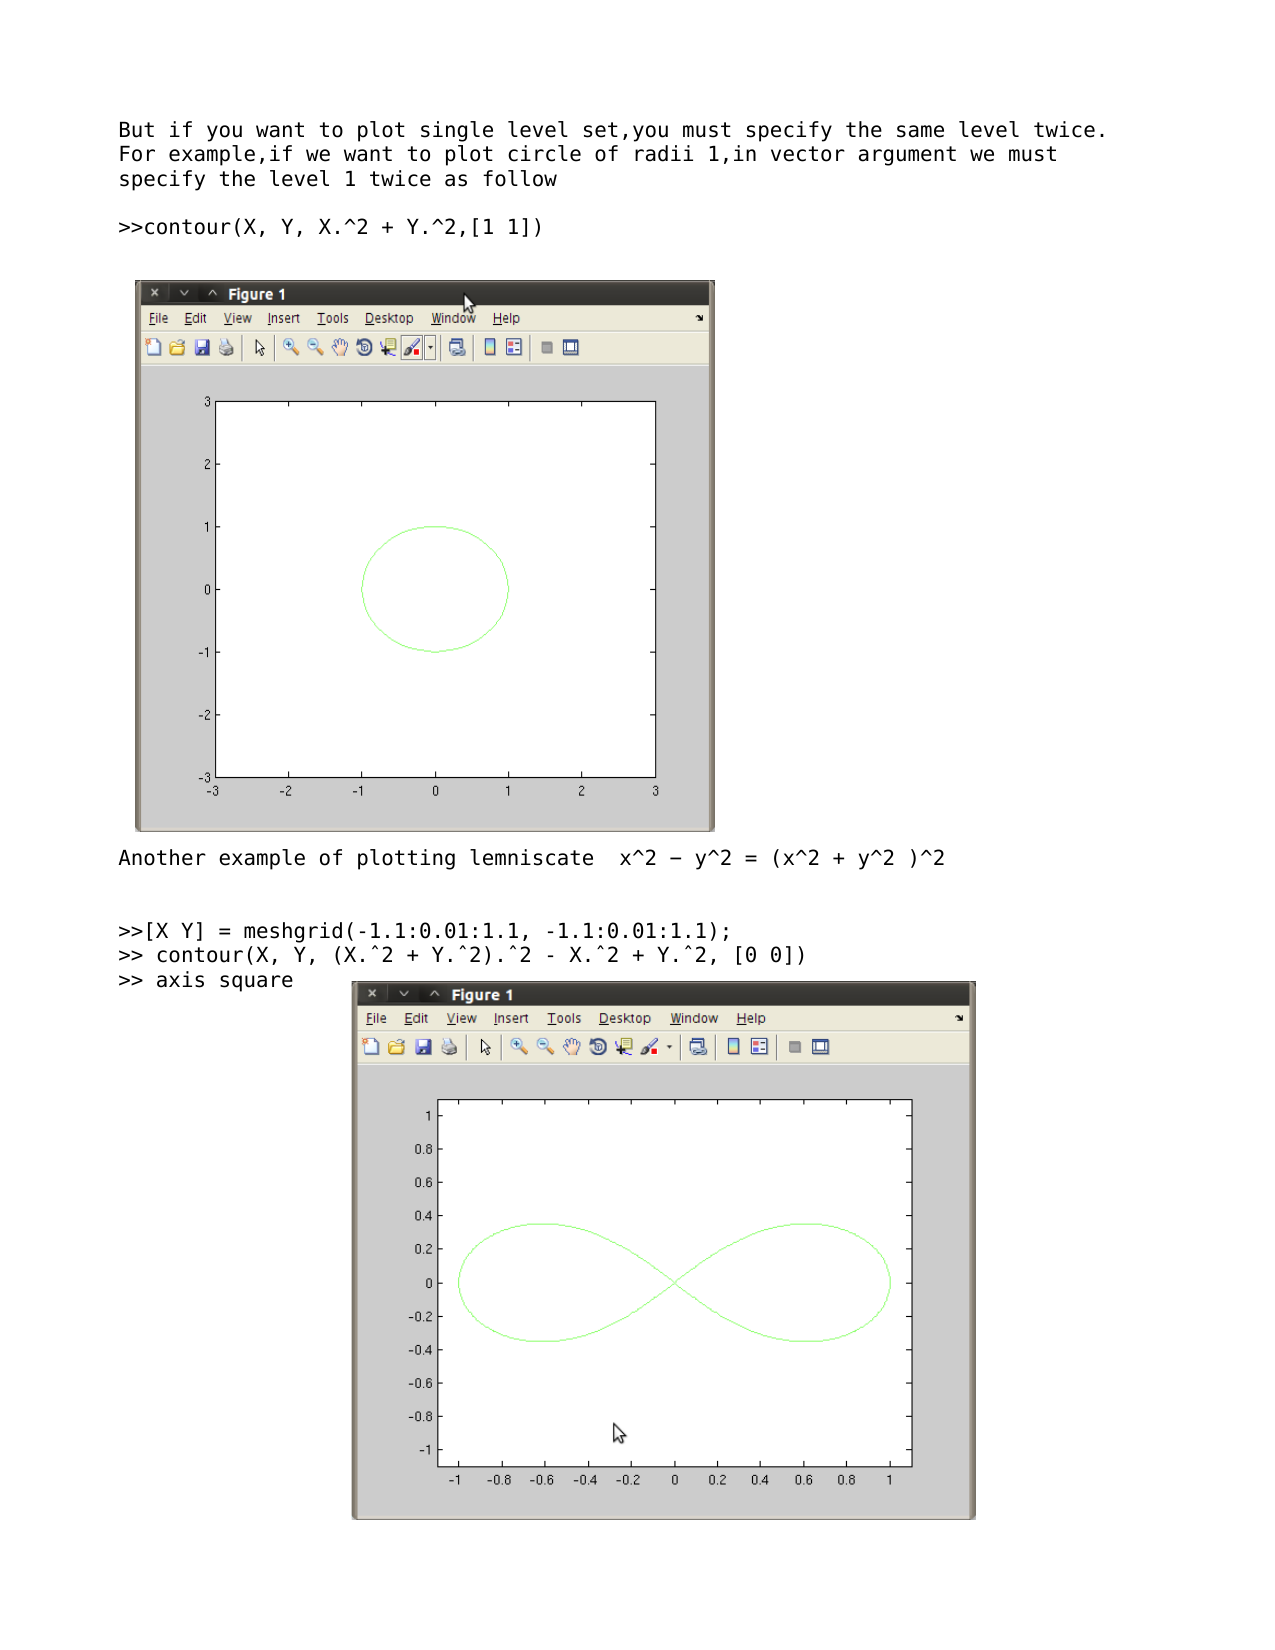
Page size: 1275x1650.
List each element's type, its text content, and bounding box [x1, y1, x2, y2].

text >> axis square [118, 968, 1157, 992]
text But if you want to plot single level set,you must specify the same level twice. For example,if we want to plot circle of radii 1,in vector argument we must specify the level 1 twice as follow [118, 118, 1157, 191]
picture [135, 280, 715, 832]
text >>[X Y] = meshgrid(-1.1:0.01:1.1, -1.1:0.01:1.1); [118, 919, 1157, 943]
text >> contour(X, Y, (X.ˆ2 + Y.ˆ2).ˆ2 - X.ˆ2 + Y.ˆ2, [0 0]) [118, 943, 1157, 968]
text >>contour(X, Y, X.^2 + Y.^2,[1 1]) [118, 215, 1157, 239]
text Another example of plotting lemniscate x^2 − y^2 = (x^2 + y^2 )^2 [118, 846, 1157, 871]
picture [351, 981, 976, 1520]
